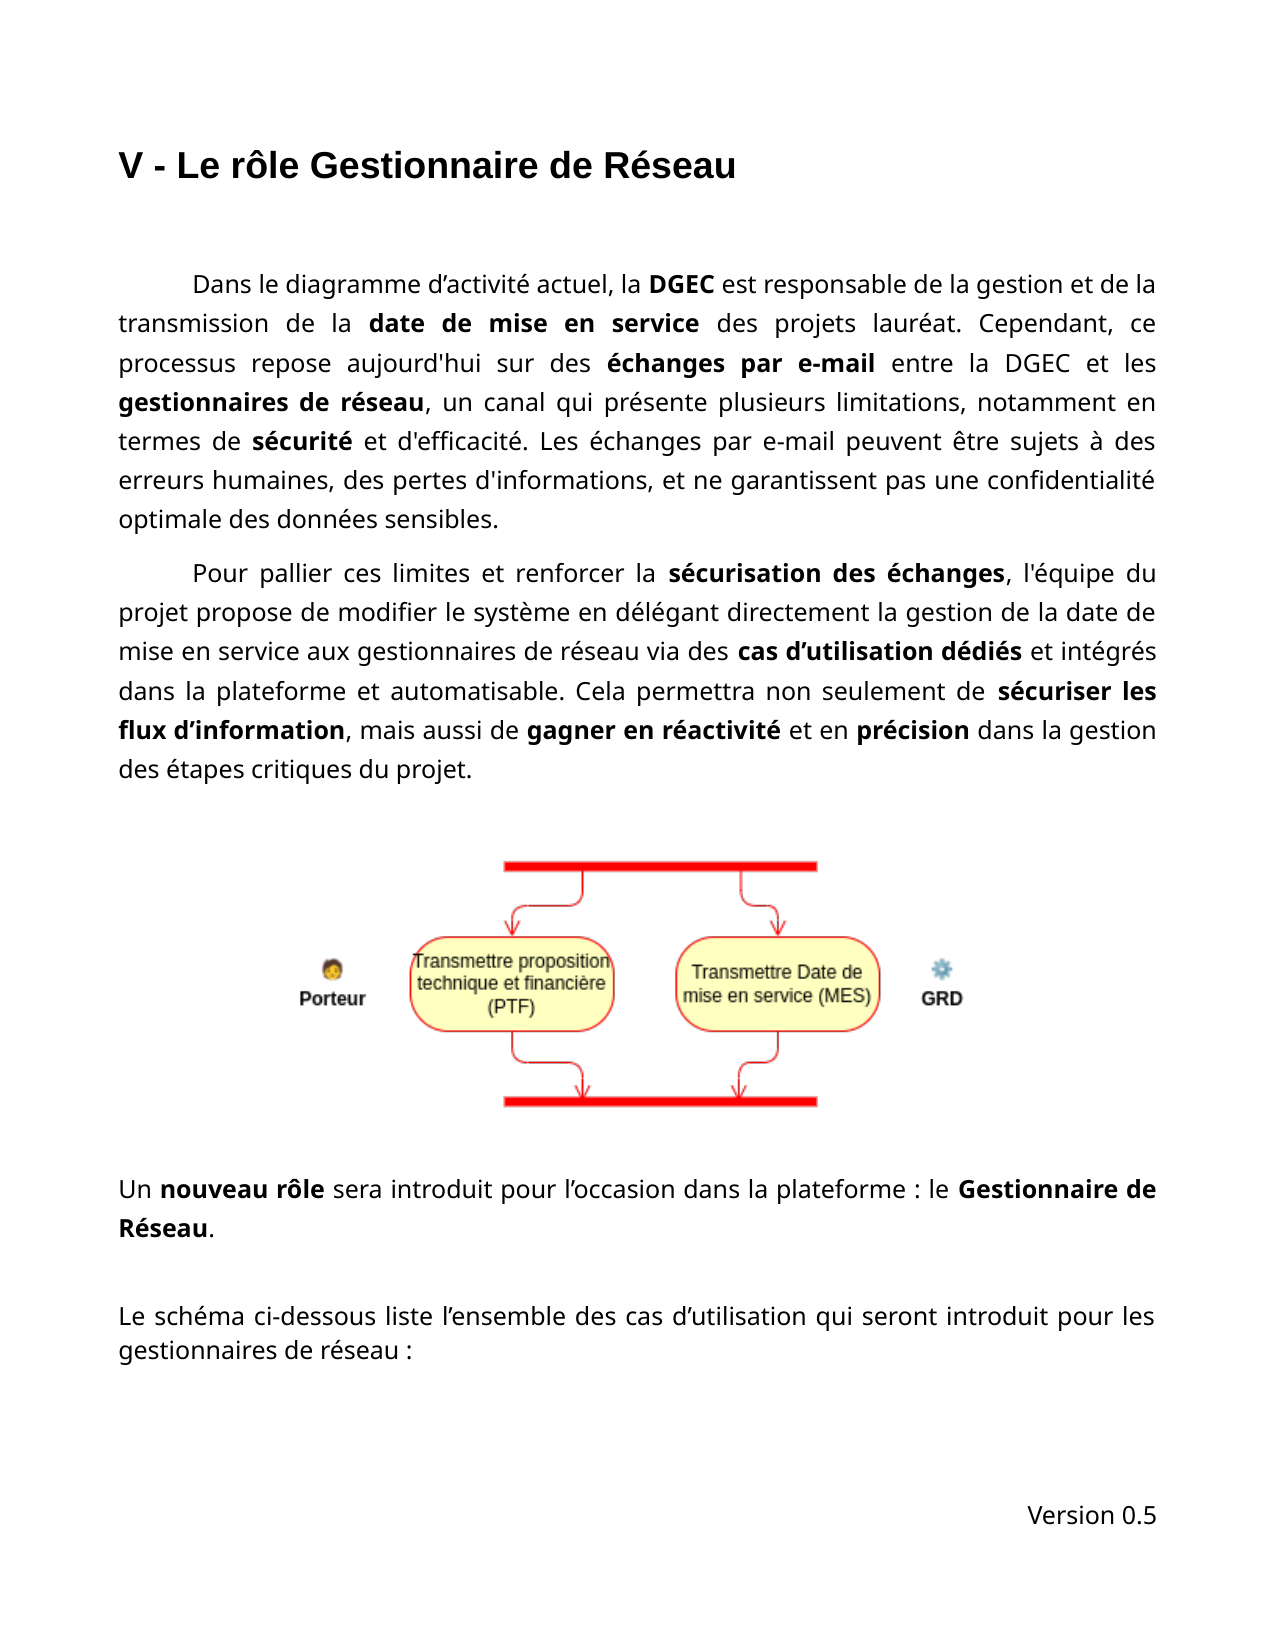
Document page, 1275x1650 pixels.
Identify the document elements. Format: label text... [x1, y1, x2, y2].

subtitle V - Le rôle Gestionnaire de Réseau [118, 143, 1157, 186]
text Un nouveau rôle sera introduit pour l’occasion dans la plateforme : le Gestionnaire de Réseau. [118, 1172, 1157, 1245]
text Pour pallier ces limites et renforcer la sécurisation des échanges, l'équipe du projet propose de modifier le système en délégant directement la gestion de la date de mise en service aux gestionnaires de réseau via des cas d’utilisation dédiés et intégrés dans la plateforme et automatisable. Cela permettra non seulement de sécuriser les flux d’information, mais aussi de gagner en réactivité et en précision dans la gestion des étapes critiques du projet. [118, 556, 1157, 786]
picture [285, 852, 990, 1120]
text Le schéma ci-dessous liste l’ensemble des cas d’utilisation qui seront introduit pour les gestionnaires de réseau : [118, 1299, 1157, 1367]
text Dans le diagramme d’activité actuel, la DGEC est responsable de la gestion et de la transmission de la date de mise en service des projets lauréat. Cependant, ce processus repose aujourd'hui sur des échanges par e-mail entre la DGEC et les gestionnaires de réseau, un canal qui présente plusieurs limitations, notamment en termes de sécurité et d'efficacité. Les échanges par e-mail peuvent être sujets à des erreurs humaines, des pertes d'informations, et ne garantissent pas une confidentialité optimale des données sensibles. [118, 267, 1157, 536]
